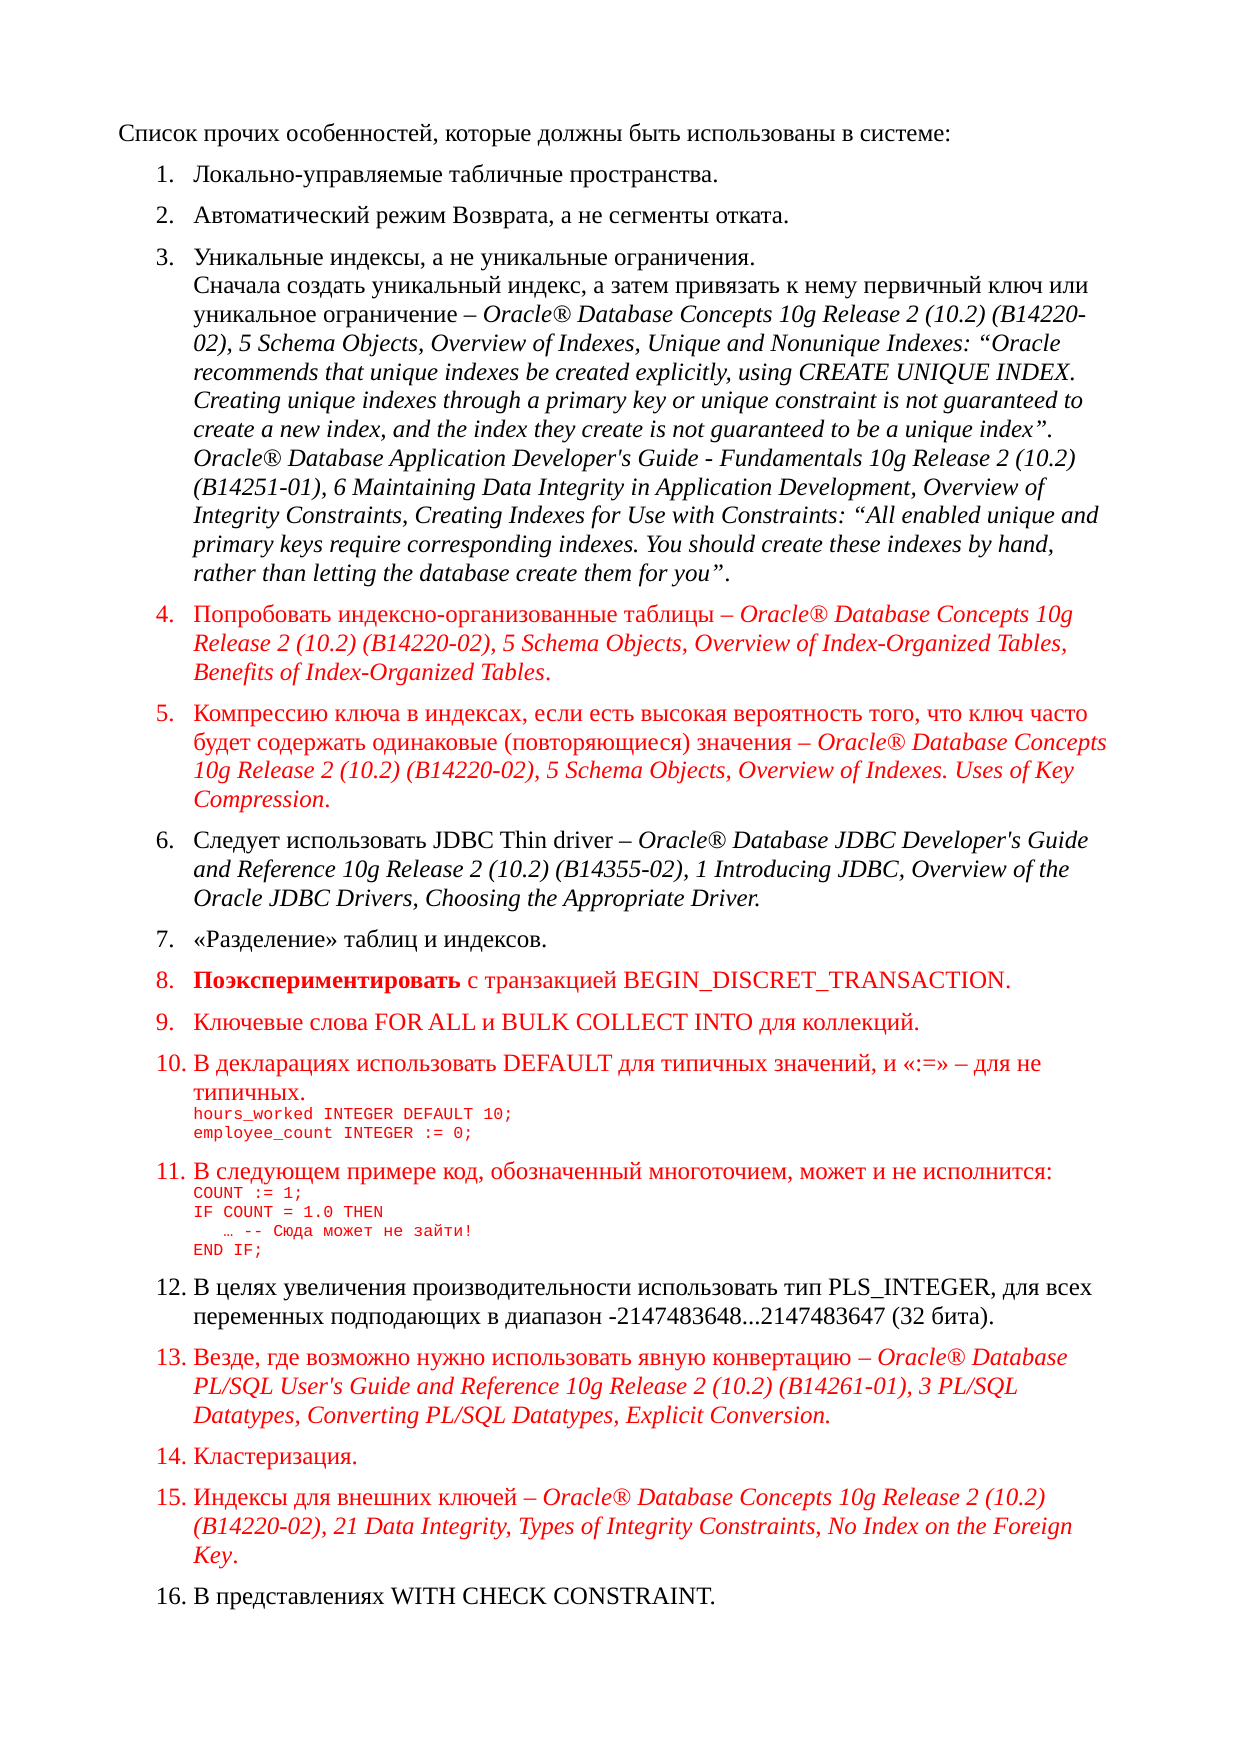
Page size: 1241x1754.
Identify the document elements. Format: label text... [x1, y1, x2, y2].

list Уникальные индексы, а не уникальные ограничения. Сначала создать уникальный индекс, а затем привязать к нему первичный ключ или уникальное ограничение – Oracle® Database Concepts 10g Release 2 (10.2) (B14220-02), 5 Schema Objects, Overview of Indexes, Unique and Nonunique Indexes: “Oracle recommends that unique indexes be created explicitly, using CREATE UNIQUE INDEX. Creating unique indexes through a primary key or unique constraint is not guaranteed to create a new index, and the index they create is not guaranteed to be a unique index”. Oracle® Database Application Developer's Guide - Fundamentals 10g Release 2 (10.2) (B14251-01), 6 Maintaining Data Integrity in Application Development, Overview of Integrity Constraints, Creating Indexes for Use with Constraints: “All enabled unique and primary keys require corresponding indexes. You should create these indexes by hand, rather than letting the database create them for you”. [156, 242, 1122, 587]
list В следующем примере код, обозначенный многоточием, может и не исполнится: COUNT := 1; IF COUNT = 1.0 THEN … -- Сюда может не зайти! END IF; [156, 1156, 1122, 1260]
list Везде, где возможно нужно использовать явную конвертацию – Oracle® Database PL/SQL User's Guide and Reference 10g Release 2 (10.2) (B14261-01), 3 PL/SQL Datatypes, Converting PL/SQL Datatypes, Explicit Conversion. [156, 1342, 1122, 1429]
text Список прочих особенностей, которые должны быть использованы в системе: [118, 118, 1122, 147]
list Попробовать индексно-организованные таблицы – Oracle® Database Concepts 10g Release 2 (10.2) (B14220-02), 5 Schema Objects, Overview of Index-Organized Tables, Benefits of Index-Organized Tables. [156, 599, 1122, 686]
list В целях увеличения производительности использовать тип PLS_INTEGER, для всех переменных подподающих в диапазон -2147483648...2147483647 (32 бита). [156, 1272, 1122, 1330]
list Кластеризация. [156, 1441, 1122, 1470]
list Локально-управляемые табличные пространства. [156, 159, 1122, 188]
list Индексы для внешних ключей – Oracle® Database Concepts 10g Release 2 (10.2) (B14220-02), 21 Data Integrity, Types of Integrity Constraints, No Index on the Foreign Key. [156, 1482, 1122, 1569]
list «Разделение» таблиц и индексов. [156, 924, 1122, 953]
list Поэкспериментировать с транзакцией BEGIN_DISCRET_TRANSACTION. [156, 966, 1122, 994]
list Компрессию ключа в индексах, если есть высокая вероятность того, что ключ часто будет содержать одинаковые (повторяющиеся) значения – Oracle® Database Concepts 10g Release 2 (10.2) (B14220-02), 5 Schema Objects, Overview of Indexes. Uses of Key Compression. [156, 698, 1122, 813]
list Ключевые слова FOR ALL и BULK COLLECT INTO для коллекций. [156, 1007, 1122, 1036]
list Следует использовать JDBC Thin driver – Oracle® Database JDBC Developer's Guide and Reference 10g Release 2 (10.2) (B14355-02), 1 Introducing JDBC, Overview of the Oracle JDBC Drivers, Choosing the Appropriate Driver. [156, 826, 1122, 912]
list В декларациях использовать DEFAULT для типичных значений, и «:=» – для не типичных. hours_worked INTEGER DEFAULT 10; employee_count INTEGER := 0; [156, 1048, 1122, 1143]
list Автоматический режим Возврата, а не сегменты отката. [156, 201, 1122, 229]
list В представлениях WITH CHECK CONSTRAINT. [156, 1581, 1122, 1610]
